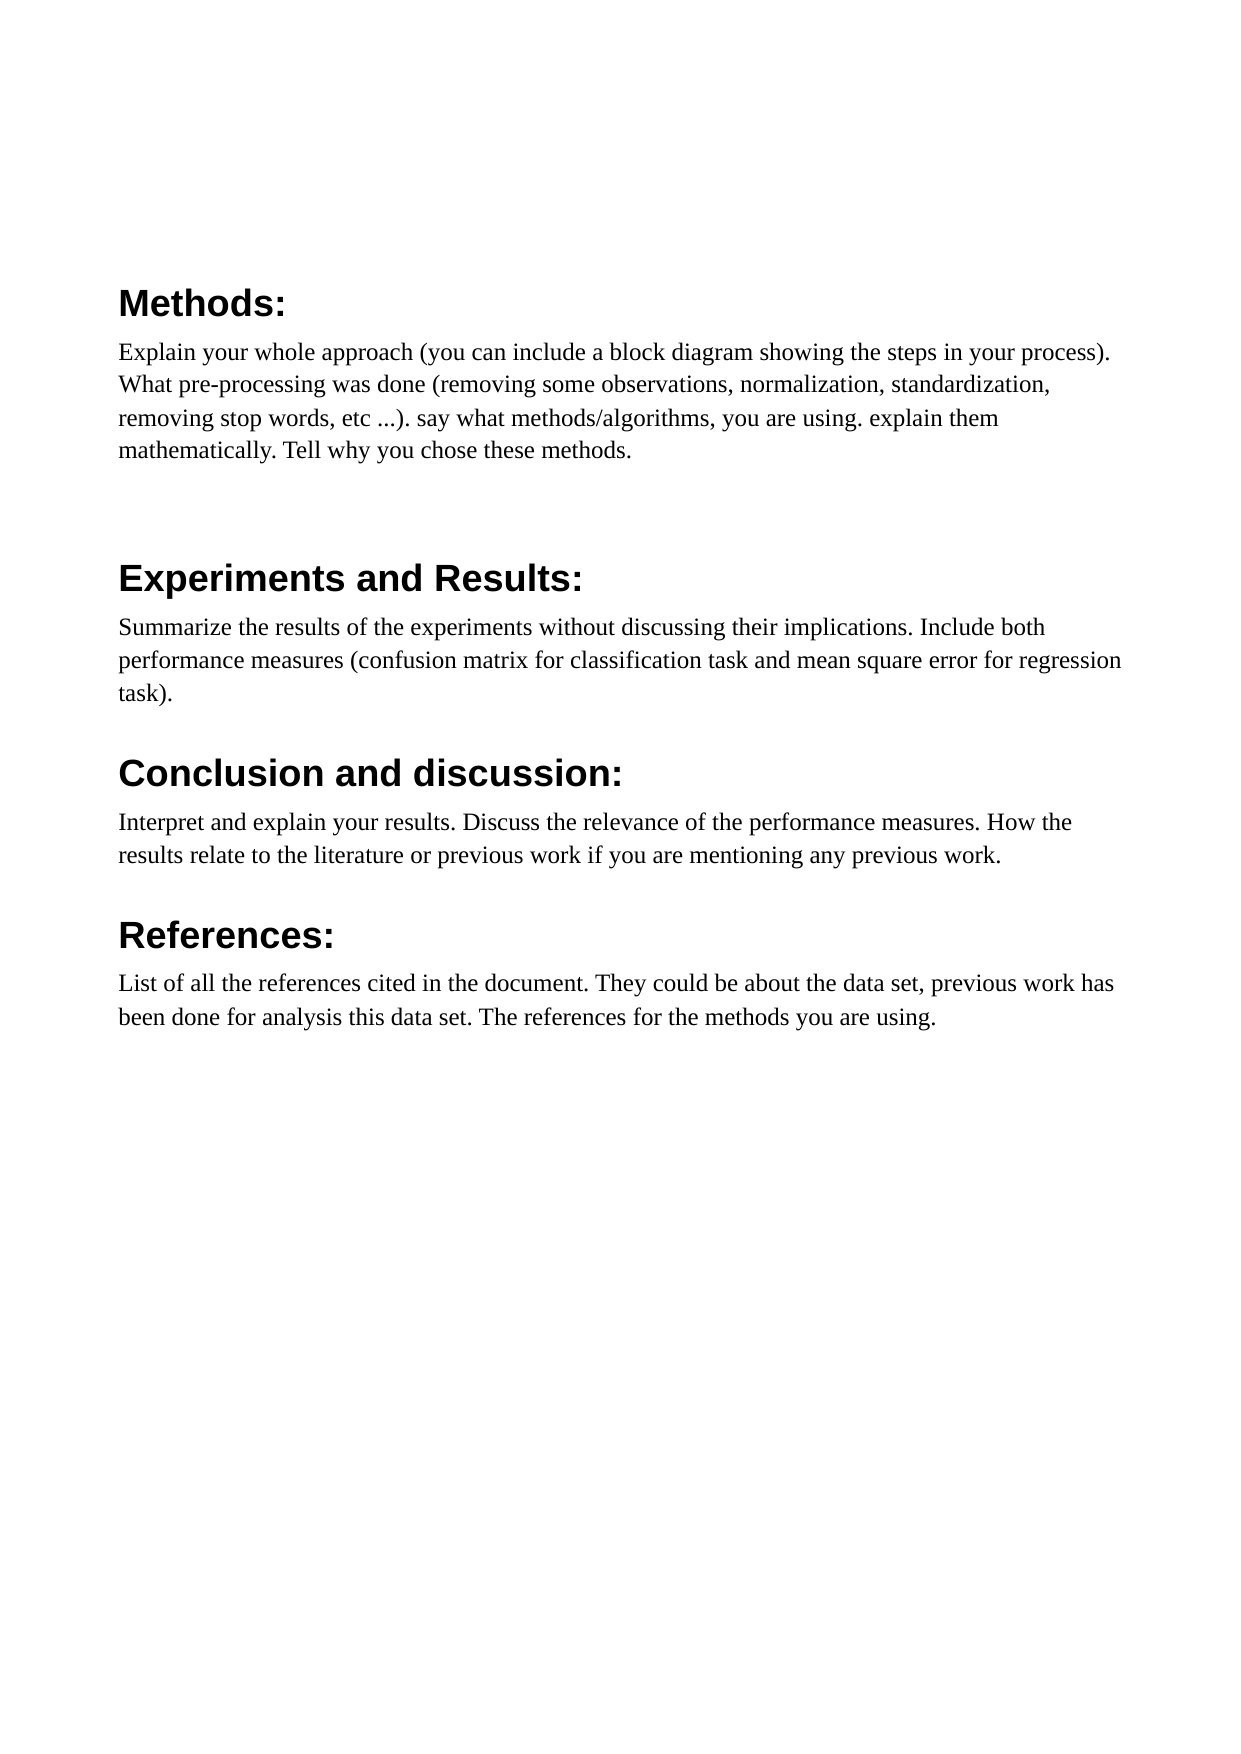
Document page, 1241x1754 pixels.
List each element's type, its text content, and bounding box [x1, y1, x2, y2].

subtitle Methods: [118, 280, 1122, 324]
subtitle References: [118, 912, 1122, 956]
subtitle Conclusion and discussion: [118, 751, 1122, 794]
subtitle Experiments and Results: [118, 556, 1122, 599]
text List of all the references cited in the document. They could be about the data set, previous work has been done for analysis this data set. The references for the methods you are using. [118, 968, 1122, 1030]
text Explain your whole approach (you can include a block diagram showing the steps in your process). What pre-processing was done (removing some observations, normalization, standardization, removing stop words, etc ...). say what methods/algorithms, you are using. explain them mathematically. Tell why you chose these methods. [118, 337, 1122, 464]
text Interpret and explain your results. Discuss the relevance of the performance measures. How the results relate to the literature or previous work if you are mentioning any previous work. [118, 807, 1122, 868]
text Summarize the results of the experiments without discussing their implications. Include both performance measures (confusion matrix for classification task and mean square error for regression task). [118, 612, 1122, 707]
